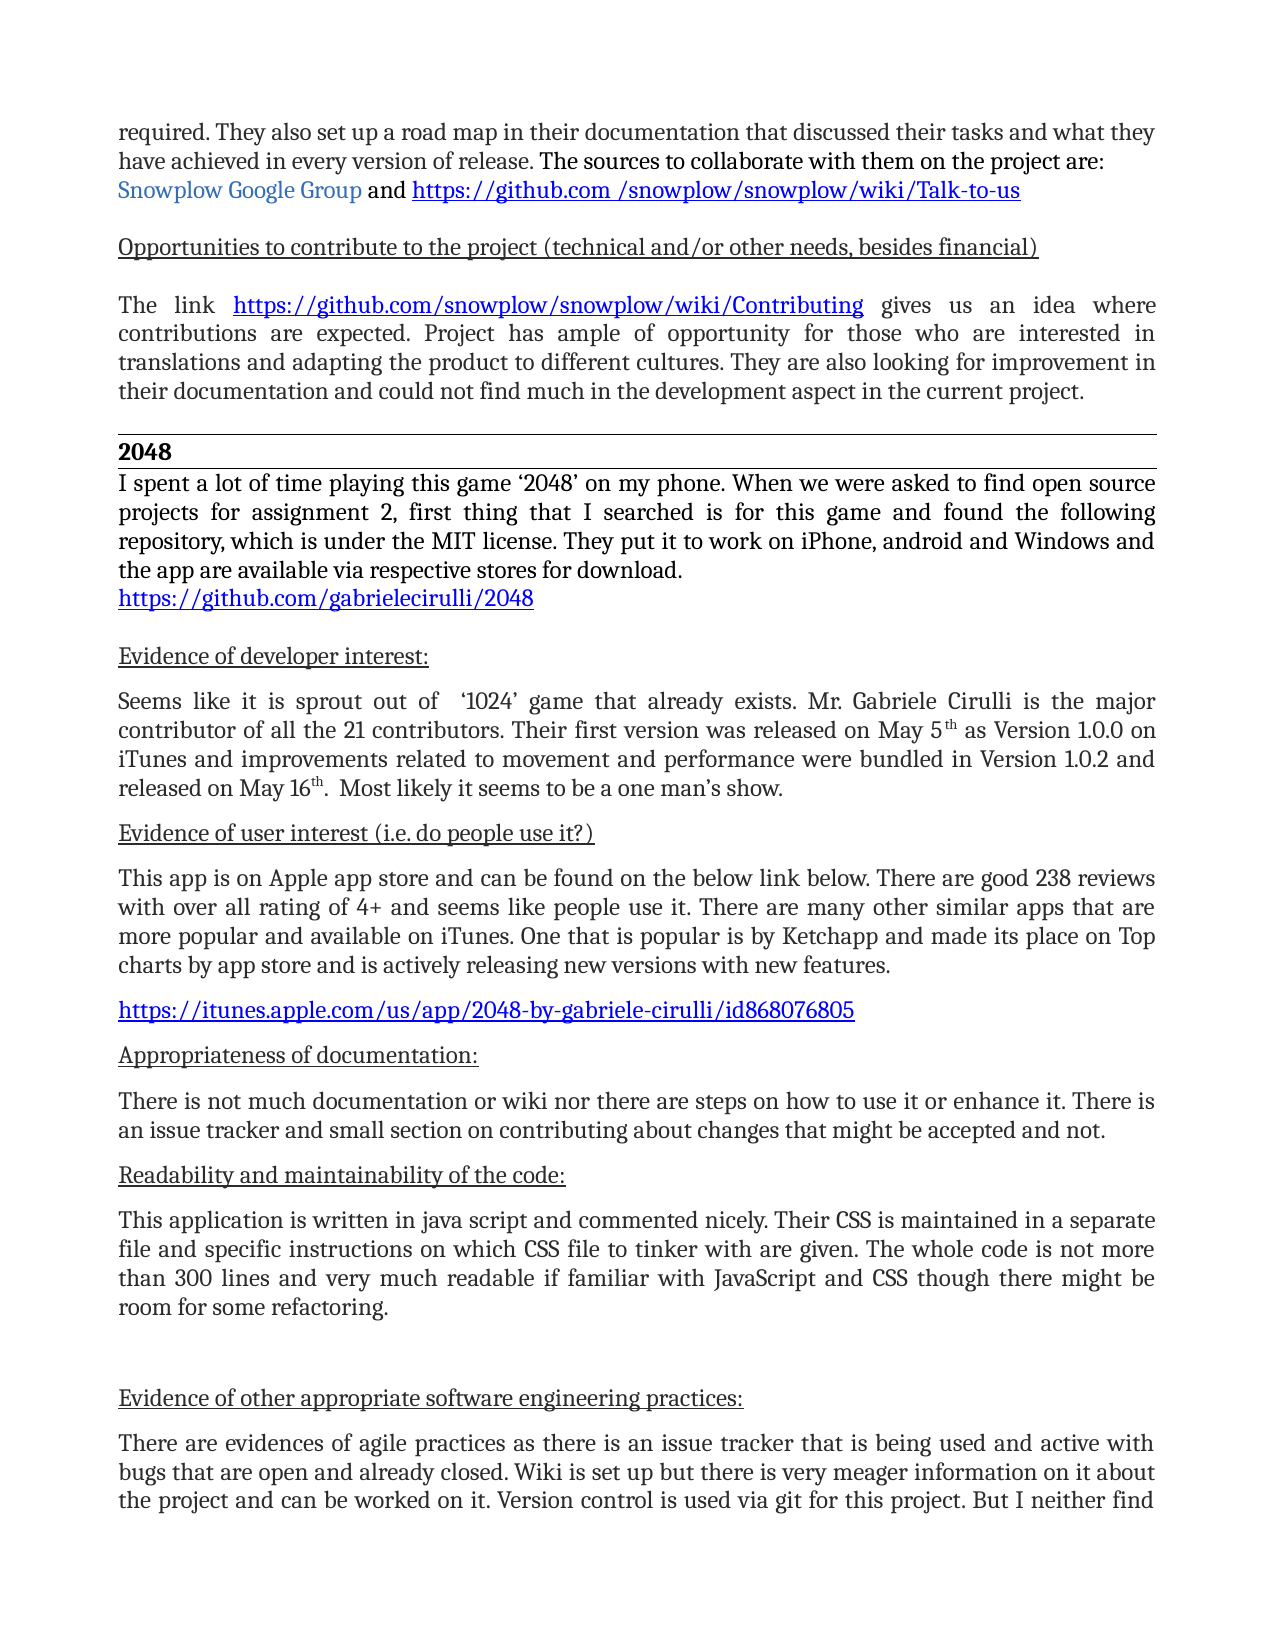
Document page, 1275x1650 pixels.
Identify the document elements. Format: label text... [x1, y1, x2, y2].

list Appropriateness of documentation: [118, 1041, 1157, 1070]
text I spent a lot of time playing this game ‘2048’ on my phone. When we were asked to find open source projects for assignment 2, first thing that I searched is for this game and found the following repository, which is under the MIT license. They put it to work on iPhone, android and Windows and the app are available via respective stores for download. [118, 469, 1157, 584]
list This app is on Apple app store and can be found on the below link below. There are good 238 reviews with over all rating of 4+ and seems like people use it. There are many other similar apps that are more popular and available on iTunes. One that is popular is by Ketchapp and made its place on Top charts by app store and is actively releasing new versions with new features. [118, 864, 1157, 979]
list Seems like it is sprout out of ‘1024’ game that already exists. Mr. Gabriele Cirulli is the major contributor of all the 21 contributors. Their first version was released on May 5th as Version 1.0.0 on iTunes and improvements related to movement and performance were bundled in Version 1.0.2 and released on May 16th. Most likely it seems to be a one man’s show. [118, 687, 1157, 802]
list Evidence of other appropriate software engineering practices: [118, 1383, 1157, 1412]
list Evidence of developer interest: [118, 642, 1157, 671]
text Evidence of user interest (i.e. do people use it?) [118, 819, 1157, 848]
list There is not much documentation or wiki nor there are steps on how to use it or enhance it. There is an issue tracker and small section on contributing about changes that might be accepted and not. [118, 1087, 1157, 1144]
text https://github.com/gabrielecirulli/2048 [118, 584, 1157, 613]
text The link https://github.com/snowplow/snowplow/wiki/Contributing gives us an idea where contributions are expected. Project has ample of opportunity for those who are interested in translations and adapting the product to different cultures. They are also looking for improvement in their documentation and could not find much in the development aspect in the current project. [118, 291, 1157, 406]
text required. They also set up a road map in their documentation that discussed their tasks and what they have achieved in every version of release. The sources to collaborate with them on the project are: [118, 118, 1157, 176]
list This application is written in java script and commented nicely. Their CSS is maintained in a separate file and specific instructions on which CSS file to tinker with are given. The whole code is not more than 300 lines and very much readable if familiar with JavaScript and CSS though there might be room for some refactoring. [118, 1206, 1157, 1321]
text 2048 [118, 435, 1157, 468]
text Opportunities to contribute to the project (technical and/or other needs, besides financial) [118, 233, 1157, 262]
text There are evidences of agile practices as there is an issue tracker that is being used and active with bugs that are open and already closed. Wiki is set up but there is very meager information on it about the project and can be worked on it. Version control is used via git for this project. But I neither find [118, 1429, 1157, 1515]
list https://itunes.apple.com/us/app/2048-by-gabriele-cirulli/id868076805 [118, 996, 1157, 1025]
text Snowplow Google Group and https://github.com /snowplow/snowplow/wiki/Talk-to-us [118, 176, 1157, 204]
list Readability and maintainability of the code: [118, 1161, 1157, 1190]
